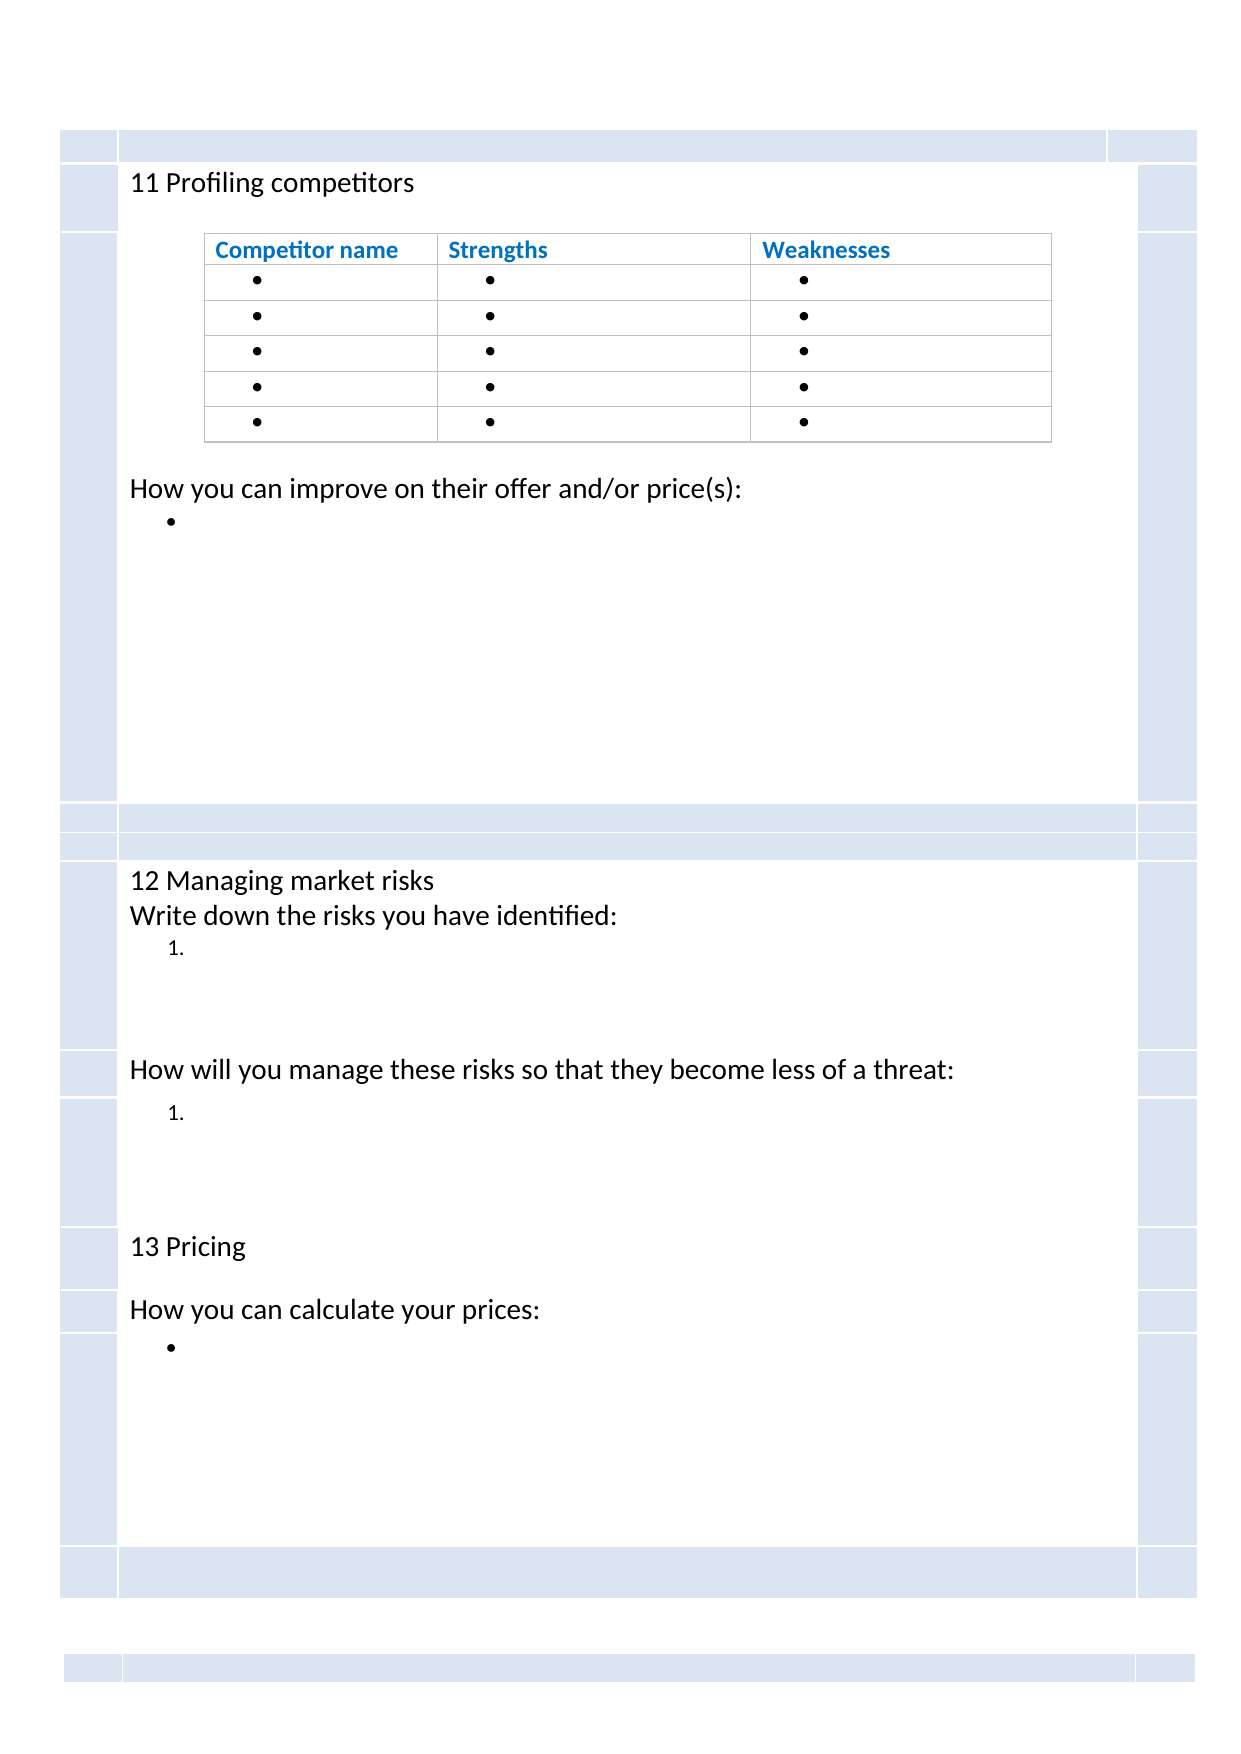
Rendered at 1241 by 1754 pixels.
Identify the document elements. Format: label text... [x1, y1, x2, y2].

table_cell [119, 1332, 1136, 1545]
table_cell [60, 1334, 117, 1545]
table_cell [60, 164, 118, 231]
table_cell [205, 336, 437, 371]
table_cell 11 Profiling competitors [119, 165, 1136, 231]
table_cell [205, 301, 437, 335]
table_header Competitor name [205, 234, 437, 264]
table_cell [1138, 862, 1197, 1049]
table_cell [1138, 1228, 1197, 1289]
table_cell [119, 833, 1136, 860]
table_cell [751, 372, 1051, 406]
table_cell [1138, 165, 1197, 231]
table_cell [1138, 1051, 1197, 1096]
table_header Weaknesses [751, 234, 1051, 264]
table_cell [1138, 1099, 1197, 1226]
table_cell [60, 1290, 117, 1332]
table_cell [119, 804, 1136, 832]
table_cell 12 Managing market risks Write down the risks you have identified: [119, 861, 1136, 1049]
table_cell [1138, 1291, 1197, 1332]
table_header [123, 1654, 1135, 1682]
table_cell 13 Pricing [119, 1226, 1136, 1289]
table_cell [119, 1096, 1136, 1226]
table_header Strengths [438, 234, 750, 264]
table_cell [205, 372, 437, 406]
table_cell [1138, 1547, 1197, 1598]
table_cell [1138, 833, 1197, 860]
table_cell [751, 407, 1051, 441]
table_cell [1138, 1334, 1197, 1545]
table_header [119, 130, 1106, 162]
table_header [1108, 130, 1197, 162]
table_cell [438, 372, 750, 406]
table_cell [60, 804, 117, 832]
table_header [1136, 1654, 1195, 1682]
table_cell [1138, 804, 1197, 832]
table_cell [751, 336, 1051, 371]
table_cell [60, 1051, 117, 1096]
table_cell [438, 336, 750, 371]
table_cell [1138, 233, 1197, 801]
table_cell [438, 265, 750, 300]
table_cell How you can improve on their offer and/or price(s): [119, 231, 1136, 506]
table_header [64, 1654, 122, 1682]
table_cell [438, 407, 750, 441]
table_cell [119, 1547, 1136, 1598]
table_cell [205, 265, 437, 300]
table_cell [60, 833, 117, 860]
table_cell [751, 265, 1051, 300]
table_cell [60, 862, 117, 1049]
table_header [60, 130, 117, 162]
table_cell [438, 301, 750, 335]
table_cell [119, 506, 1136, 801]
table_cell [60, 1227, 118, 1289]
table_cell [60, 1547, 117, 1598]
table_cell How you can calculate your prices: [119, 1289, 1136, 1332]
table_cell [751, 301, 1051, 335]
table_cell [60, 1099, 117, 1226]
table_cell How will you manage these risks so that they become less of a threat: [119, 1049, 1136, 1096]
table_cell [60, 232, 117, 801]
table_cell [205, 407, 437, 441]
